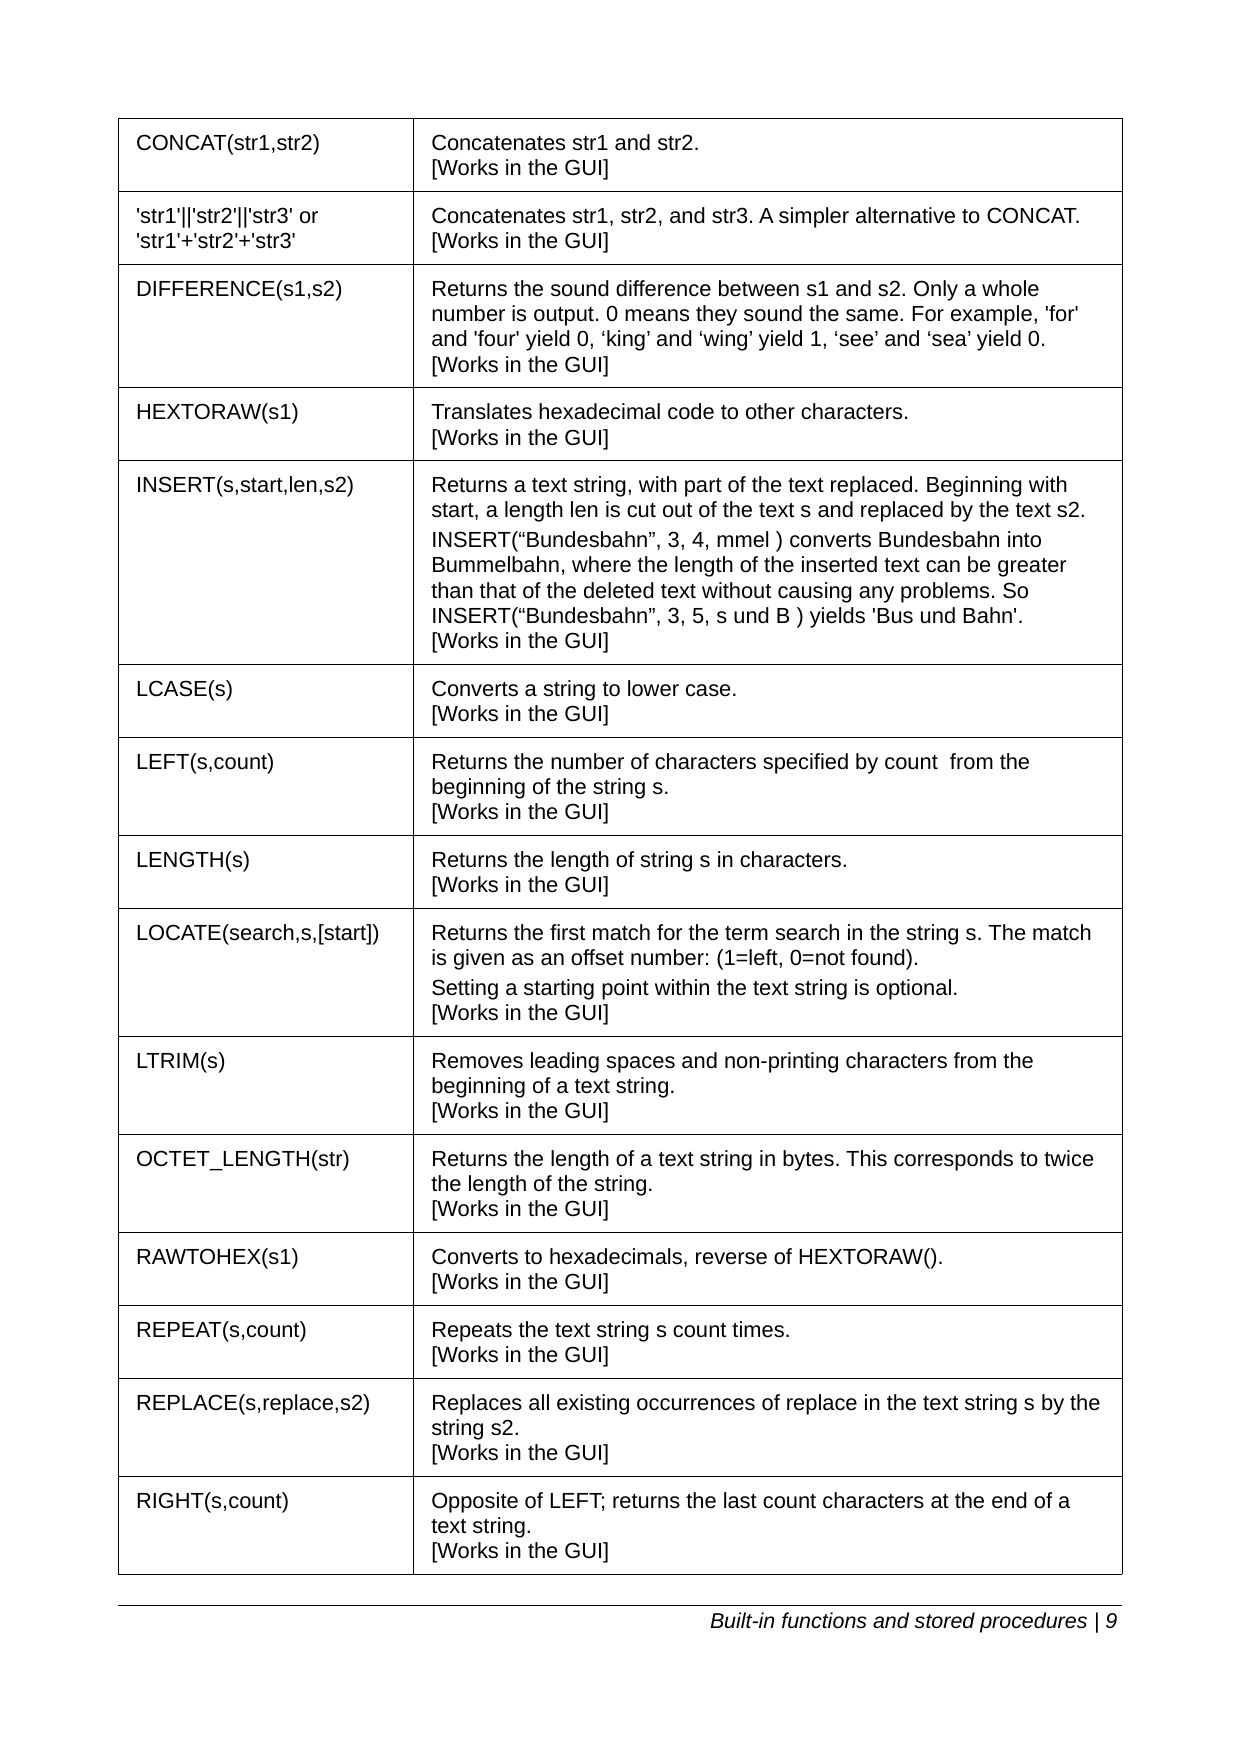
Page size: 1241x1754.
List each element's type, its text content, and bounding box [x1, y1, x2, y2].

table_cell DIFFERENCE(s1,s2) [119, 265, 413, 387]
table_cell OCTET_LENGTH(str) [119, 1135, 413, 1232]
table_cell RAWTOHEX(s1) [119, 1233, 413, 1305]
table_cell Concatenates str1, str2, and str3. A simpler alternative to CONCAT. [Works in the GUI] [414, 192, 1122, 264]
table_cell INSERT(s,start,len,s2) [119, 461, 413, 664]
table_cell LEFT(s,count) [119, 738, 413, 835]
table_cell REPEAT(s,count) [119, 1306, 413, 1378]
table_cell Returns the number of characters specified by count from the beginning of the string s. [Works in the GUI] [414, 738, 1122, 835]
table_cell CONCAT(str1,str2) [119, 119, 413, 191]
table_cell Converts a string to lower case. [Works in the GUI] [414, 665, 1122, 737]
table_cell Concatenates str1 and str2. [Works in the GUI] [414, 119, 1122, 191]
table_cell REPLACE(s,replace,s2) [119, 1379, 413, 1476]
table_cell Replaces all existing occurrences of replace in the text string s by the string s2. [Works in the GUI] [414, 1379, 1122, 1476]
table_cell 'str1'||'str2'||'str3' or 'str1'+'str2'+'str3' [119, 192, 413, 264]
table_cell LTRIM(s) [119, 1037, 413, 1134]
table_cell Returns the first match for the term search in the string s. The match is given as an offset number: (1=left, 0=not found). Setting a starting point within the text string is optional. [Works in the GUI] [414, 909, 1122, 1036]
table_cell LCASE(s) [119, 665, 413, 737]
table_cell Repeats the text string s count times. [Works in the GUI] [414, 1306, 1122, 1378]
table_cell Returns the length of string s in characters. [Works in the GUI] [414, 836, 1122, 908]
table_cell Removes leading spaces and non-printing characters from the beginning of a text string. [Works in the GUI] [414, 1037, 1122, 1134]
table_cell HEXTORAW(s1) [119, 388, 413, 460]
table_cell Opposite of LEFT; returns the last count characters at the end of a text string. [Works in the GUI] [414, 1477, 1122, 1574]
table_cell LOCATE(search,s,[start]) [119, 909, 413, 1036]
table_cell Returns the length of a text string in bytes. This corresponds to twice the length of the string. [Works in the GUI] [414, 1135, 1122, 1232]
table_cell Returns a text string, with part of the text replaced. Beginning with start, a length len is cut out of the text s and replaced by the text s2. INSERT(“Bundesbahn”, 3, 4, mmel ) converts Bundesbahn into Bummelbahn, where the length of the inserted text can be greater than that of the deleted text without causing any problems. So INSERT(“Bundesbahn”, 3, 5, s und B ) yields 'Bus und Bahn'. [Works in the GUI] [414, 461, 1122, 664]
table_cell RIGHT(s,count) [119, 1477, 413, 1574]
table_cell Converts to hexadecimals, reverse of HEXTORAW(). [Works in the GUI] [414, 1233, 1122, 1305]
table_cell Returns the sound difference between s1 and s2. Only a whole number is output. 0 means they sound the same. For example, 'for' and 'four' yield 0, ‘king’ and ‘wing’ yield 1, ‘see’ and ‘sea’ yield 0. [Works in the GUI] [414, 265, 1122, 387]
table_cell Translates hexadecimal code to other characters. [Works in the GUI] [414, 388, 1122, 460]
table_cell LENGTH(s) [119, 836, 413, 908]
